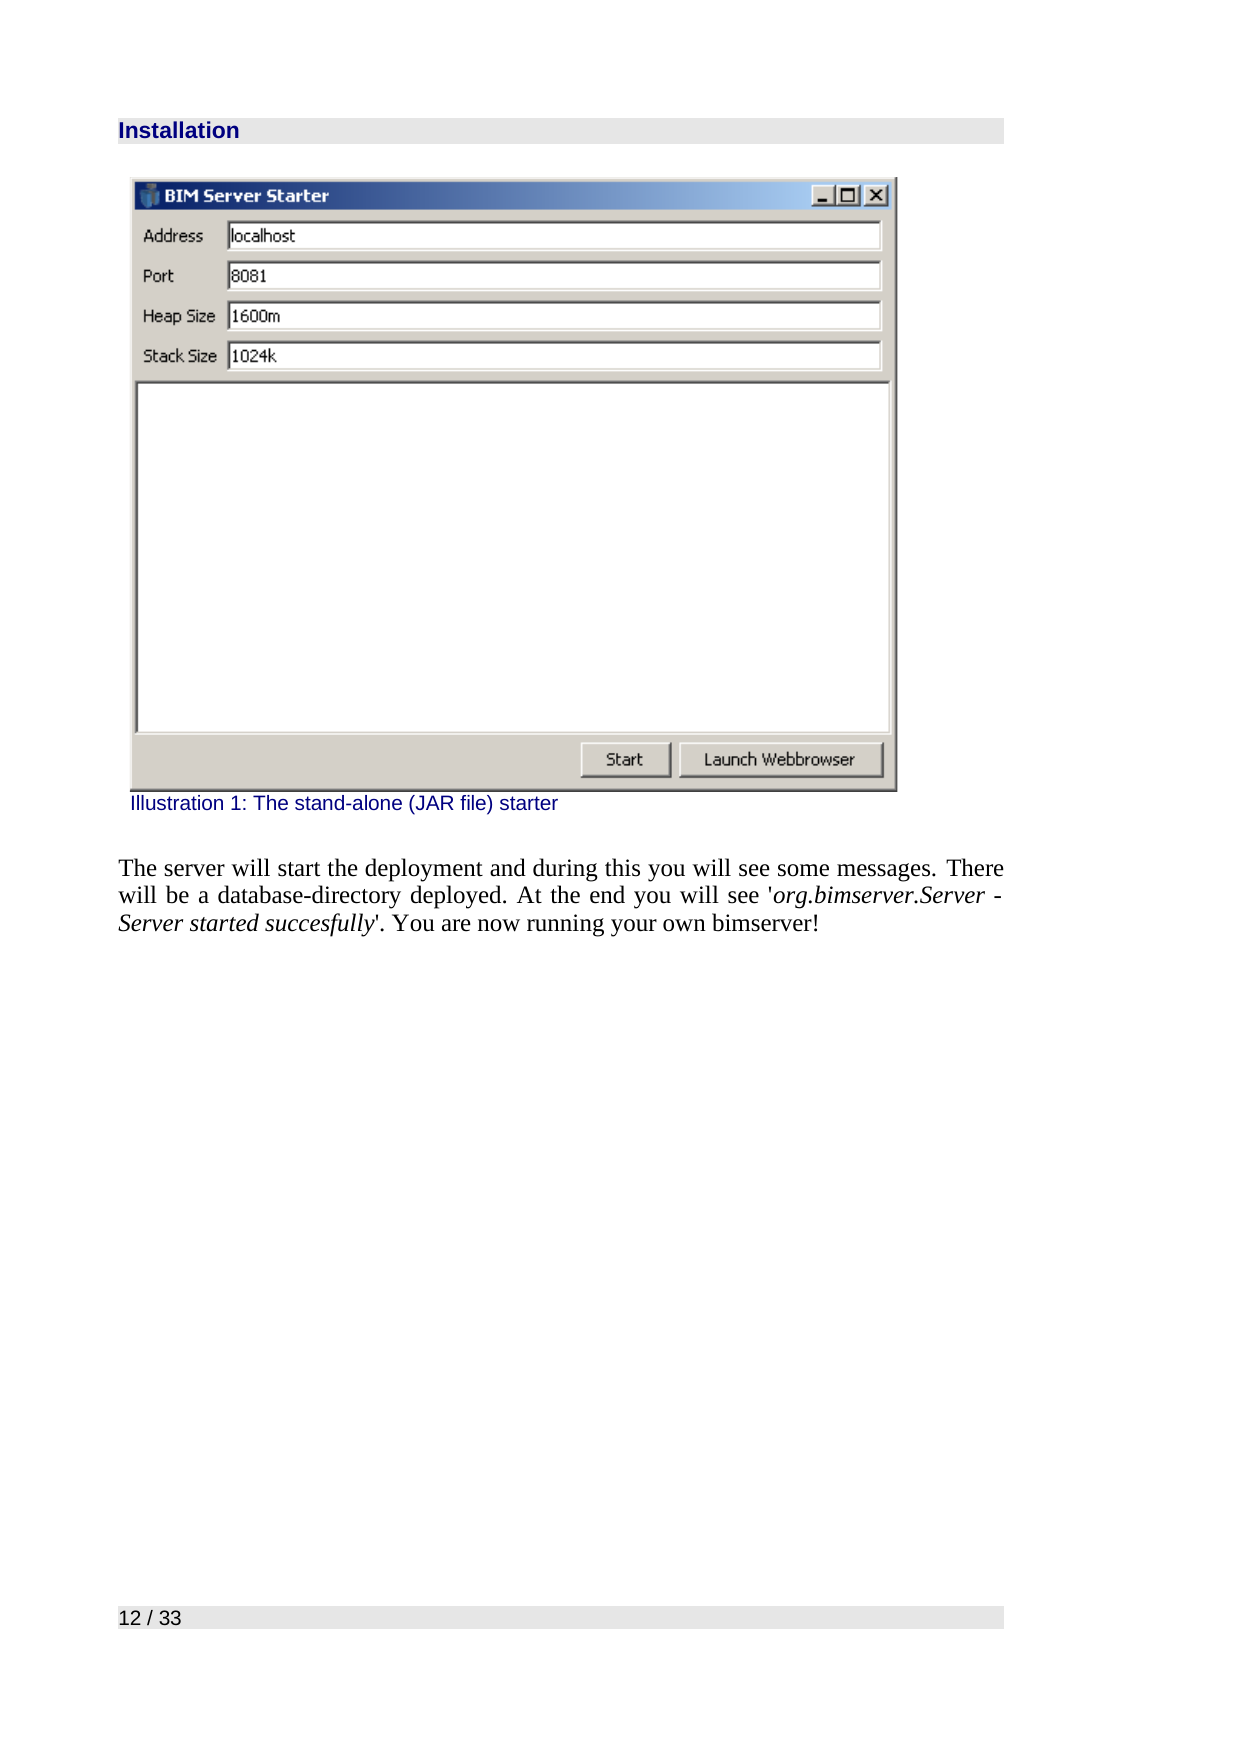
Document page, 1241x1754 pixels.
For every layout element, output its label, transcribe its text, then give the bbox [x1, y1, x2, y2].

text Illustration 1: The stand-alone (JAR file) starter [130, 792, 898, 814]
picture [129, 177, 898, 792]
text The server will start the deployment and during this you will see some messages. There will be a database-directory deployed. At the end you will see 'org.bimserver.Server - Server started succesfully'. You are now running your own bimserver! [118, 854, 1004, 937]
